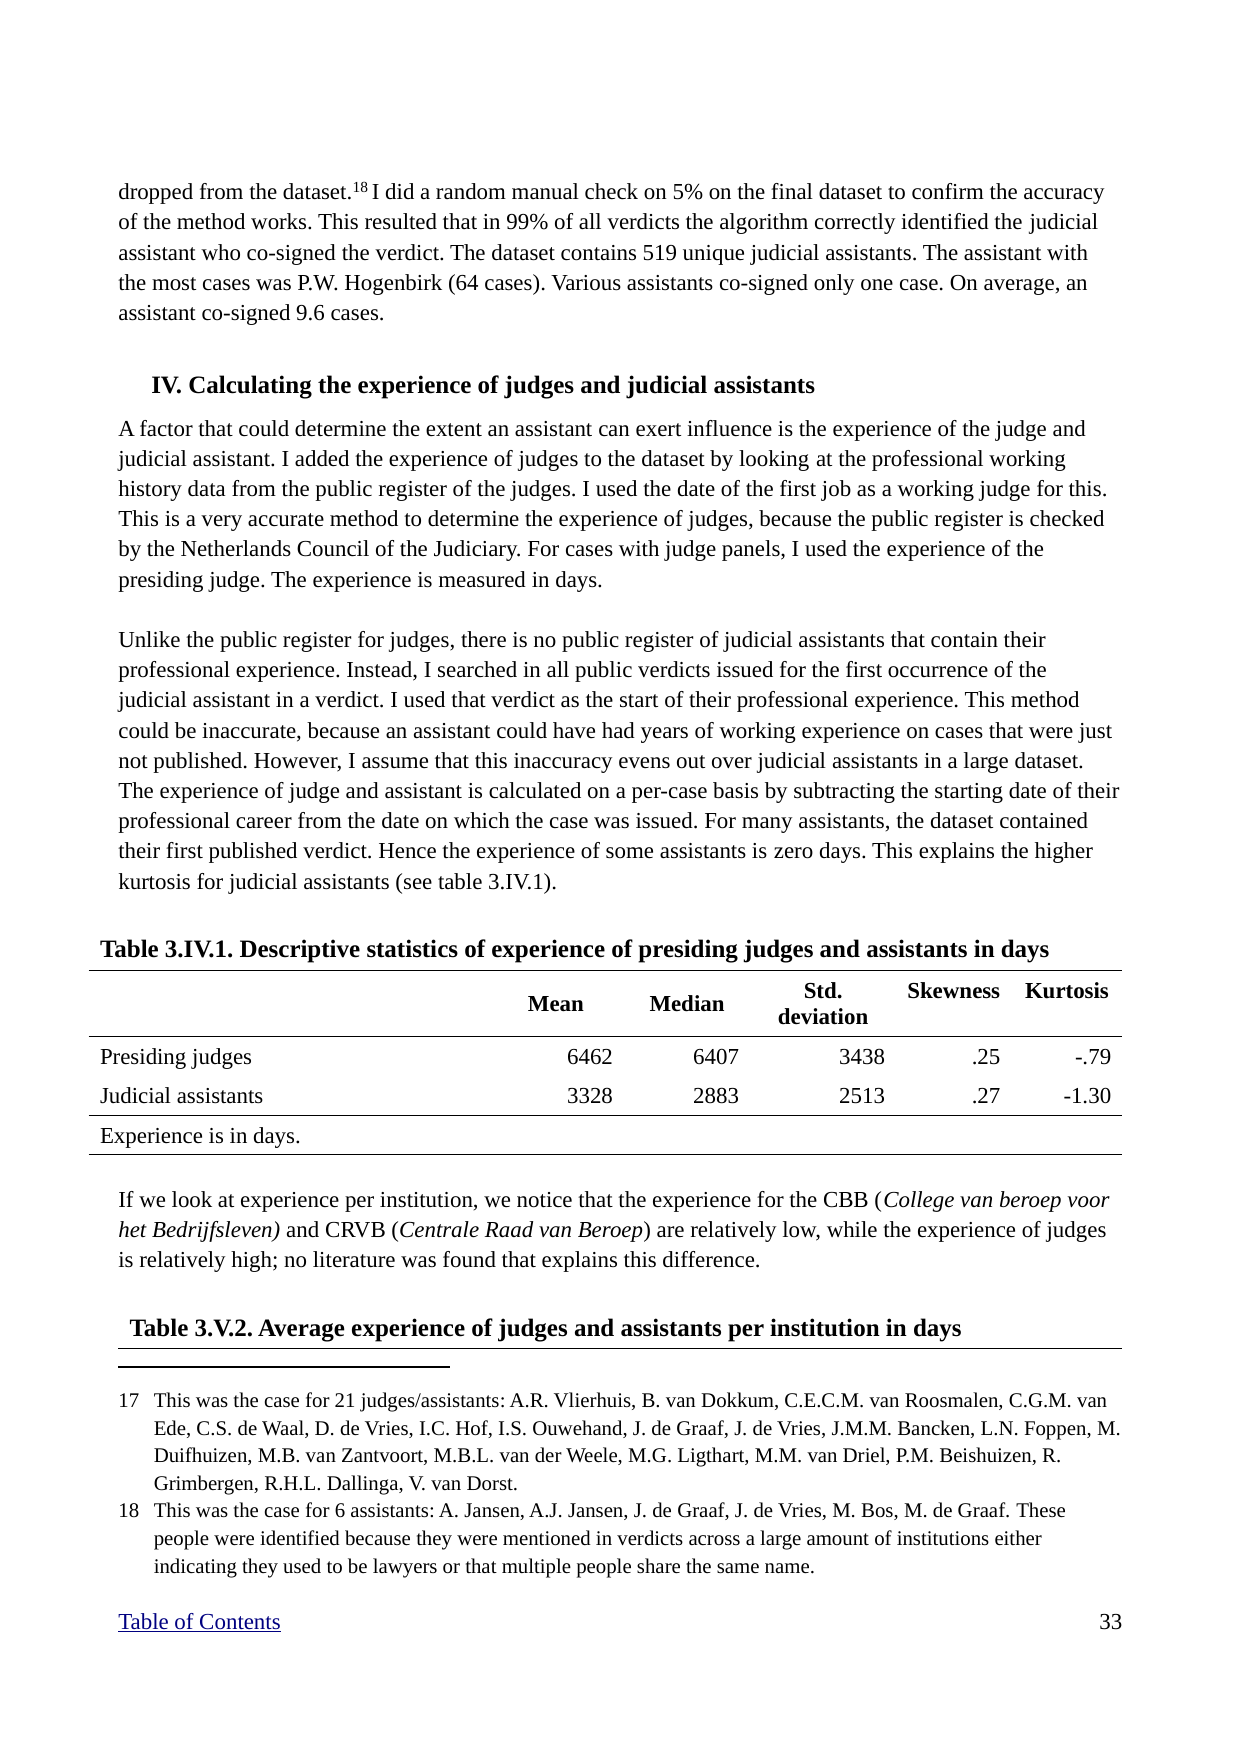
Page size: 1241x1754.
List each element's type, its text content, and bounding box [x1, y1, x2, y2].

table_cell Skewness [896, 971, 1011, 1036]
text A factor that could determine the extent an assistant can exert influence is the experience of the judge and judicial assistant. I added the experience of judges to the dataset by looking at the professional working history data from the public register of the judges. I used the date of the first job as a working judge for this. This is a very accurate method to determine the experience of judges, because the public register is checked by the Netherlands Council of the Judiciary. For cases with judge panels, I used the experience of the presiding judge. The experience is measured in days. [118, 415, 1122, 592]
table_cell Experience is in days. [89, 1116, 1122, 1154]
table_cell .27 [896, 1076, 1011, 1114]
text This was the case for 21 judges/assistants: A.R. Vlierhuis, B. van Dokkum, C.E.C.M. van Roosmalen, C.G.M. van Ede, C.S. de Waal, D. de Vries, I.C. Hof, I.S. Ouwehand, J. de Graaf, J. de Vries, J.M.M. Bancken, L.N. Foppen, M. Duifhuizen, M.B. van Zantvoort, M.B.L. van der Weele, M.G. Ligthart, M.M. van Driel, P.M. Beishuizen, R. Grimbergen, R.H.L. Dallinga, V. van Dorst. [118, 1388, 1122, 1495]
table_cell Presiding judges [89, 1037, 488, 1076]
table_cell Median [624, 971, 750, 1036]
table_cell Std. deviation [750, 971, 896, 1036]
table_cell [89, 971, 488, 1036]
table_cell Kurtosis [1011, 971, 1122, 1036]
table_cell 3328 [488, 1076, 624, 1114]
table_cell .25 [896, 1037, 1011, 1076]
text Unlike the public register for judges, there is no public register of judicial assistants that contain their professional experience. Instead, I searched in all public verdicts issued for the first occurrence of the judicial assistant in a verdict. I used that verdict as the start of their professional experience. This method could be inaccurate, because an assistant could have had years of working experience on cases that were just not published. However, I assume that this inaccuracy evens out over judicial assistants in a large dataset. The experience of judge and assistant is calculated on a per-case basis by subtracting the starting date of their professional career from the date on which the case was issued. For many assistants, the dataset contained their first published verdict. Hence the experience of some assistants is zero days. This explains the higher kurtosis for judicial assistants (see table 3.IV.1). [118, 626, 1122, 894]
text dropped from the dataset. I did a random manual check on 5% on the final dataset to confirm the accuracy of the method works. This resulted that in 99% of all verdicts the algorithm correctly identified the judicial assistant who co-signed the verdict. The dataset contains 519 unique judicial assistants. The assistant with the most cases was P.W. Hogenbirk (64 cases). Various assistants co-signed only one case. On average, an assistant co-signed 9.6 cases. [118, 178, 1122, 325]
table_cell Judicial assistants [89, 1076, 488, 1114]
table_cell 2883 [624, 1076, 750, 1114]
table_cell -.79 [1011, 1037, 1122, 1076]
table_cell 2513 [750, 1076, 896, 1114]
table_header Table 3.IV.1. Descriptive statistics of experience of presiding judges and assistants in days [89, 928, 1122, 969]
table_header Table 3.V.2. Average experience of judges and assistants per institution in days [118, 1306, 1122, 1348]
table_cell 6407 [624, 1037, 750, 1076]
table_cell -1.30 [1011, 1076, 1122, 1114]
table_cell 6462 [488, 1037, 624, 1076]
table_cell 3438 [750, 1037, 896, 1076]
text If we look at experience per institution, we notice that the experience for the CBB (College van beroep voor het Bedrijfsleven) and CRVB (Centrale Raad van Beroep) are relatively low, while the experience of judges is relatively high; no literature was found that explains this difference. [118, 1186, 1122, 1272]
subtitle IV. Calculating the experience of judges and judicial assistants [151, 370, 1122, 398]
table_cell Mean [488, 971, 624, 1036]
text This was the case for 6 assistants: A. Jansen, A.J. Jansen, J. de Graaf, J. de Vries, M. Bos, M. de Graaf. These people were identified because they were mentioned in verdicts across a large amount of institutions either indicating they used to be lawyers or that multiple people share the same name. [118, 1498, 1122, 1578]
